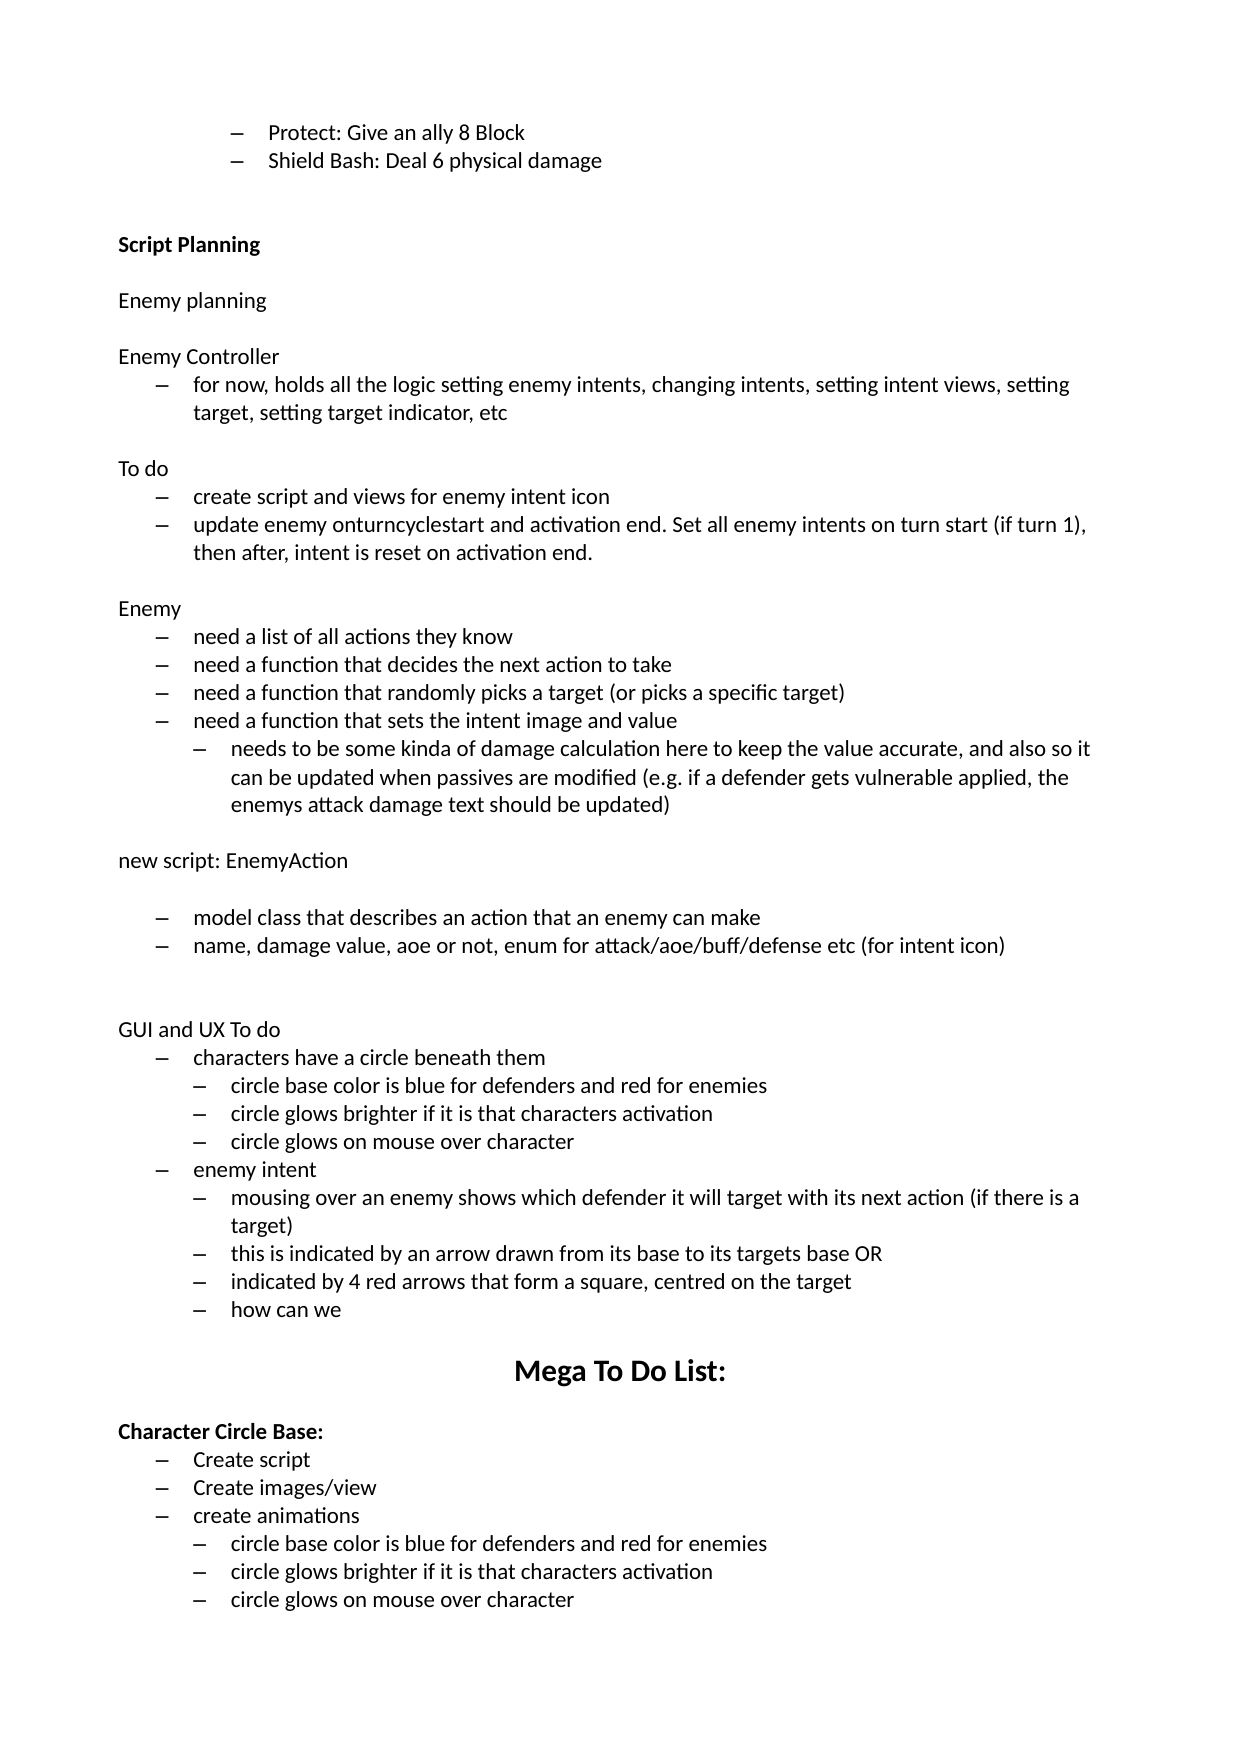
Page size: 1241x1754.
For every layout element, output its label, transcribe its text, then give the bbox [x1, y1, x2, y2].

text Enemy [118, 594, 1122, 622]
list enemy intent [156, 1155, 1122, 1183]
list name, damage value, aoe or not, enum for attack/aoe/buff/defense etc (for intent icon) [156, 931, 1122, 959]
list need a function that sets the intent image and value [156, 707, 1122, 734]
text Character Circle Base: [118, 1417, 1122, 1445]
list Protect: Give an ally 8 Block [231, 118, 1122, 146]
list model class that describes an action that an enemy can make [156, 903, 1122, 931]
list create script and views for enemy intent icon [156, 482, 1122, 510]
list this is indicated by an arrow drawn from its base to its targets base OR [193, 1239, 1122, 1267]
text To do [118, 454, 1122, 482]
list Create script [156, 1445, 1122, 1473]
list circle glows on mouse over character [193, 1585, 1122, 1613]
list circle base color is blue for defenders and red for enemies [193, 1071, 1122, 1099]
text new script: EnemyAction [118, 847, 1122, 875]
list circle base color is blue for defenders and red for enemies [193, 1529, 1122, 1557]
list Create images/view [156, 1473, 1122, 1501]
text GUI and UX To do [118, 1015, 1122, 1043]
list create animations [156, 1501, 1122, 1529]
list circle glows on mouse over character [193, 1127, 1122, 1155]
text Mega To Do List: [118, 1351, 1122, 1389]
text Enemy Controller [118, 342, 1122, 370]
list indicated by 4 red arrows that form a square, centred on the target [193, 1267, 1122, 1295]
list need a list of all actions they know [156, 622, 1122, 651]
text Enemy planning [118, 286, 1122, 314]
list need a function that randomly picks a target (or picks a specific target) [156, 678, 1122, 707]
list for now, holds all the logic setting enemy intents, changing intents, setting intent views, setting target, setting target indicator, etc [156, 370, 1122, 426]
list need a function that decides the next action to take [156, 651, 1122, 678]
list circle glows brighter if it is that characters activation [193, 1099, 1122, 1127]
list needs to be some kinda of damage calculation here to keep the value accurate, and also so it can be updated when passives are modified (e.g. if a defender gets vulnerable applied, the enemys attack damage text should be updated) [193, 734, 1122, 819]
list update enemy onturncyclestart and activation end. Set all enemy intents on turn start (if turn 1), then after, intent is reset on activation end. [156, 510, 1122, 566]
list circle glows brighter if it is that characters activation [193, 1557, 1122, 1585]
list Shield Bash: Deal 6 physical damage [231, 146, 1122, 174]
list how can we [193, 1295, 1122, 1323]
list characters have a circle beneath them [156, 1043, 1122, 1071]
list mousing over an enemy shows which defender it will target with its next action (if there is a target) [193, 1183, 1122, 1239]
text Script Planning [118, 230, 1122, 258]
